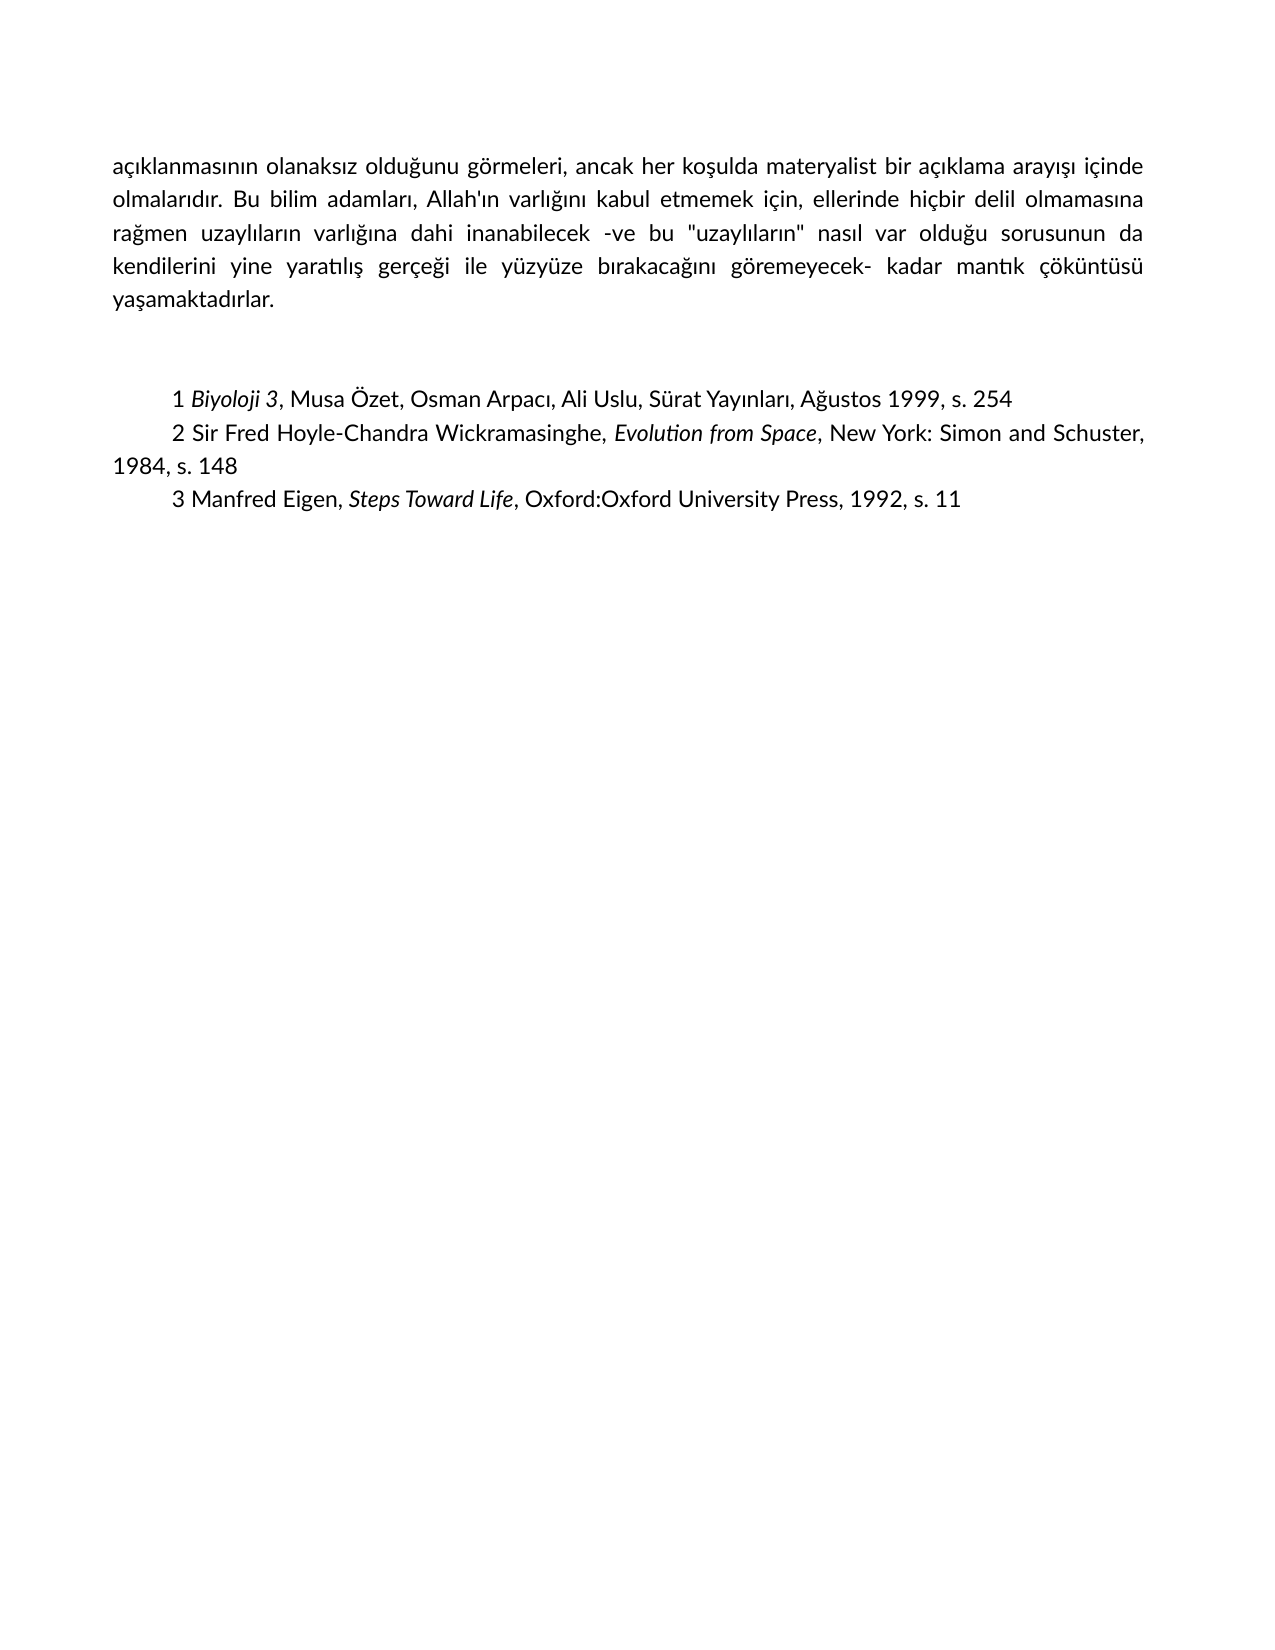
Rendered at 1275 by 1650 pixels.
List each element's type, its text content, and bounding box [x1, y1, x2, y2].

text açıklanmasının olanaksız olduğunu görmeleri, ancak her koşulda materyalist bir açıklama arayışı içinde olmalarıdır. Bu bilim adamları, Allah'ın varlığını kabul etmemek için, ellerinde hiçbir delil olmamasına rağmen uzaylıların varlığına dahi inanabilecek -ve bu "uzaylıların" nasıl var olduğu sorusunun da kendilerini yine yaratılış gerçeği ile yüzyüze bırakacağını göremeyecek- kadar mantık çöküntüsü yaşamaktadırlar. [112, 148, 1145, 314]
text 2 Sir Fred Hoyle-Chandra Wickramasinghe, Evolution from Space, New York: Simon and Schuster, 1984, s. 148 [112, 414, 1145, 481]
text 1 Biyoloji 3, Musa Özet, Osman Arpacı, Ali Uslu, Sürat Yayınları, Ağustos 1999, s. 254 [112, 381, 1145, 414]
text 3 Manfred Eigen, Steps Toward Life, Oxford:Oxford University Press, 1992, s. 11 [112, 481, 1145, 514]
